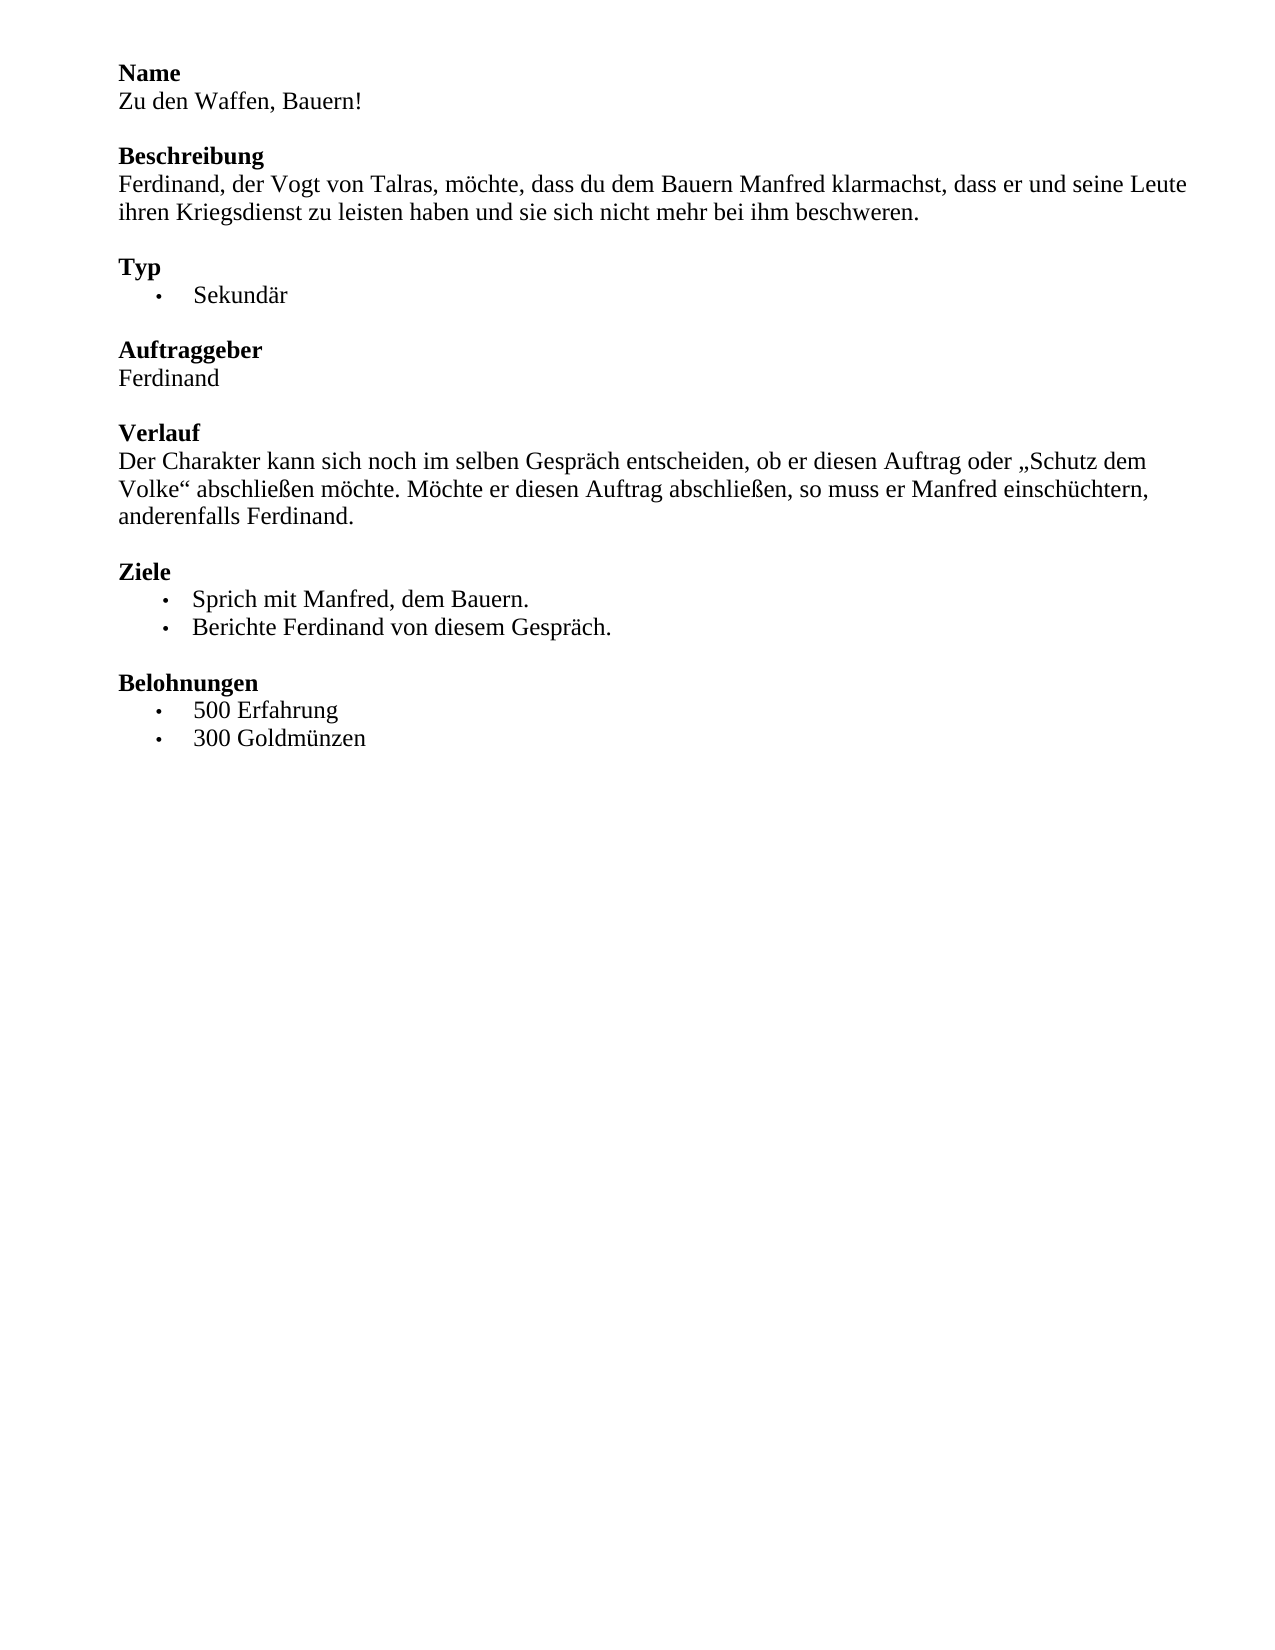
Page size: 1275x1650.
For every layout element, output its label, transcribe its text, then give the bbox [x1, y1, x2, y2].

list Sprich mit Manfred, dem Bauern. [162, 586, 1216, 613]
text Der Charakter kann sich noch im selben Gespräch entscheiden, ob er diesen Auftrag oder „Schutz dem Volke“ abschließen möchte. Möchte er diesen Auftrag abschließen, so muss er Manfred einschüchtern, anderenfalls Ferdinand. [118, 447, 1216, 530]
text Ziele [118, 558, 1216, 586]
text Auftraggeber [118, 336, 1216, 364]
text Beschreibung [118, 142, 1216, 170]
text Name [118, 59, 1216, 87]
text Belohnungen [118, 669, 1216, 696]
text Ferdinand [118, 364, 1216, 392]
text Zu den Waffen, Bauern! [118, 87, 1216, 114]
text Verlauf [118, 419, 1216, 447]
text Typ [118, 253, 1216, 281]
list Berichte Ferdinand von diesem Gespräch. [162, 613, 1216, 641]
list 500 Erfahrung [156, 696, 1216, 724]
text Ferdinand, der Vogt von Talras, möchte, dass du dem Bauern Manfred klarmachst, dass er und seine Leute ihren Kriegsdienst zu leisten haben und sie sich nicht mehr bei ihm beschweren. [118, 170, 1216, 225]
list 300 Goldmünzen [156, 724, 1216, 752]
list Sekundär [156, 281, 1216, 308]
